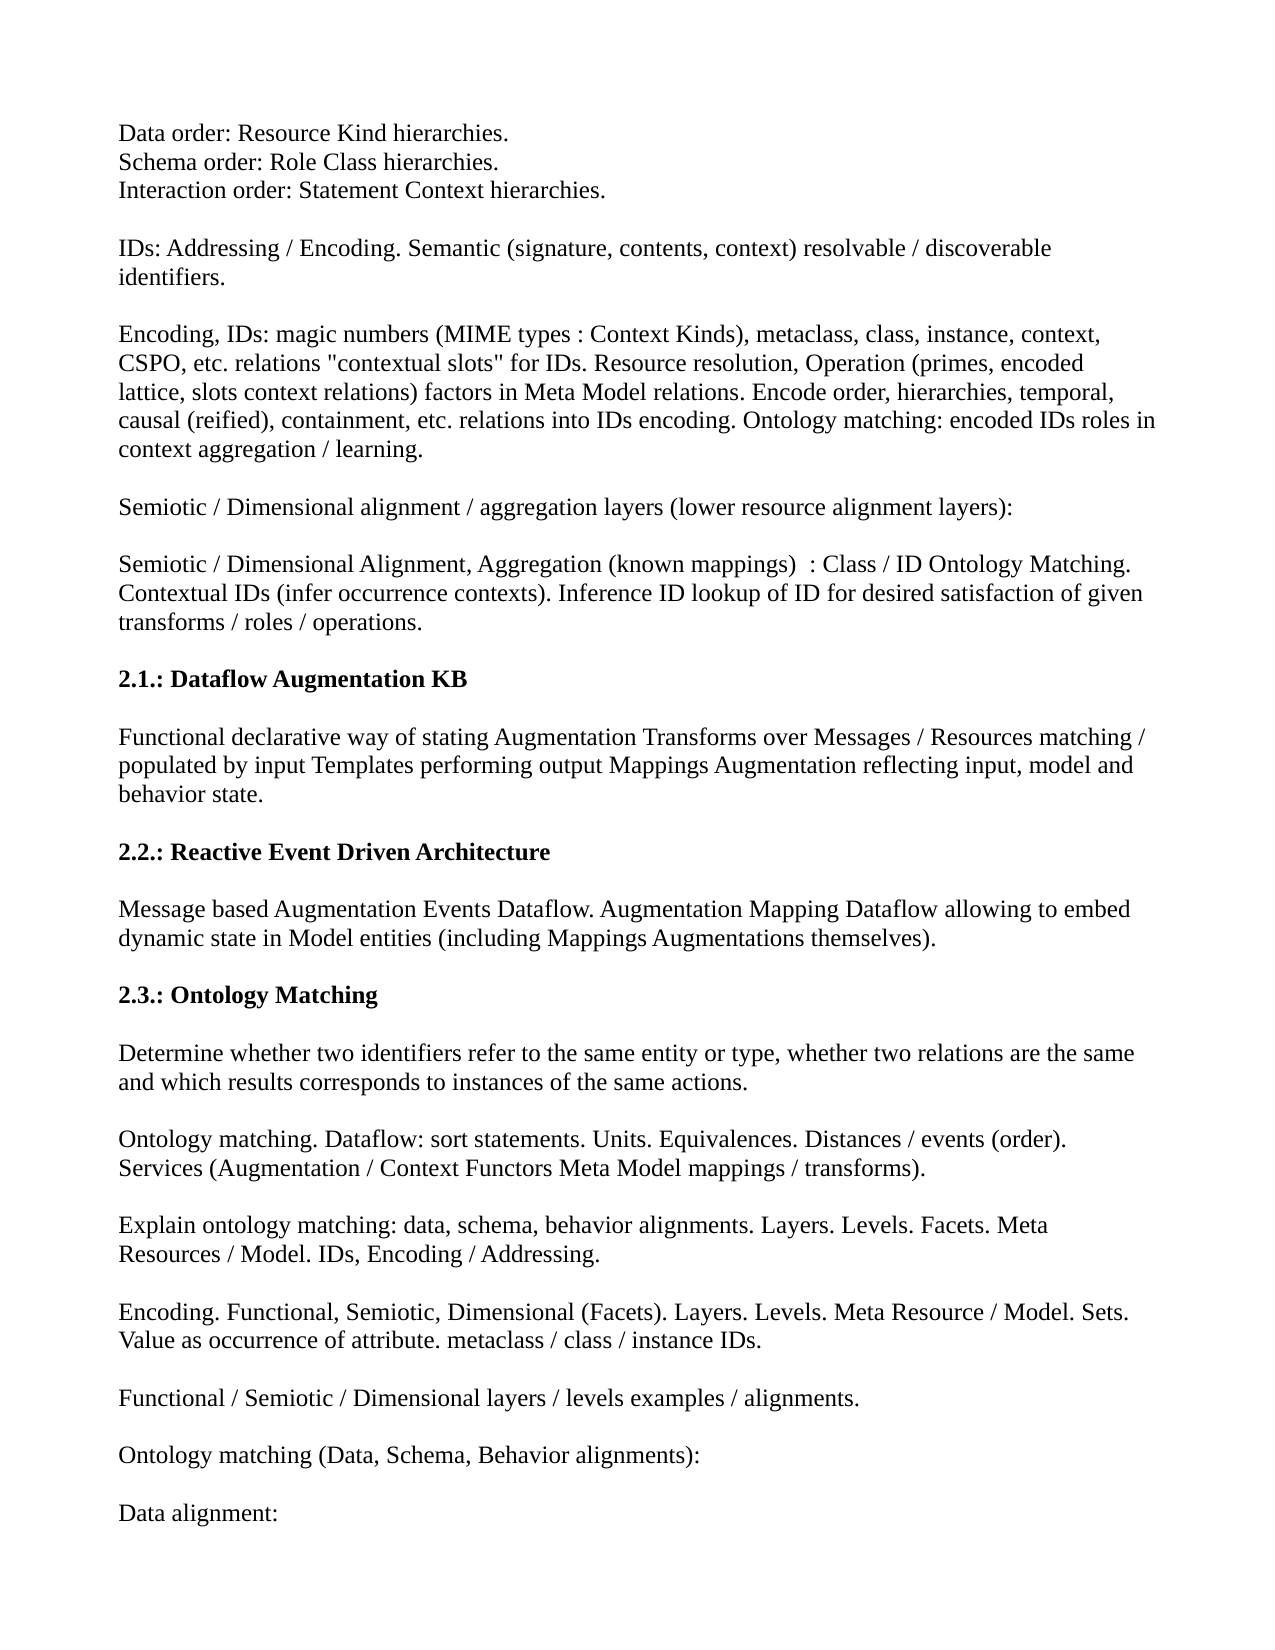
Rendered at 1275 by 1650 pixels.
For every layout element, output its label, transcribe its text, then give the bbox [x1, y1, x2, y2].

text Encoding. Functional, Semiotic, Dimensional (Facets). Layers. Levels. Meta Resource / Model. Sets. Value as occurrence of attribute. metaclass / class / instance IDs. [118, 1297, 1157, 1354]
text 2.2.: Reactive Event Driven Architecture [118, 837, 1157, 866]
text 2.3.: Ontology Matching [118, 981, 1157, 1009]
text Determine whether two identifiers refer to the same entity or type, whether two relations are the same and which results corresponds to instances of the same actions. [118, 1038, 1157, 1096]
text IDs: Addressing / Encoding. Semantic (signature, contents, context) resolvable / discoverable identifiers. [118, 233, 1157, 291]
text Data order: Resource Kind hierarchies. [118, 118, 1157, 147]
text Ontology matching. Dataflow: sort statements. Units. Equivalences. Distances / events (order). Services (Augmentation / Context Functors Meta Model mappings / transforms). [118, 1124, 1157, 1182]
text Interaction order: Statement Context hierarchies. [118, 176, 1157, 204]
text Explain ontology matching: data, schema, behavior alignments. Layers. Levels. Facets. Meta Resources / Model. IDs, Encoding / Addressing. [118, 1211, 1157, 1268]
text Encoding, IDs: magic numbers (MIME types : Context Kinds), metaclass, class, instance, context, CSPO, etc. relations "contextual slots" for IDs. Resource resolution, Operation (primes, encoded lattice, slots context relations) factors in Meta Model relations. Encode order, hierarchies, temporal, causal (reified), containment, etc. relations into IDs encoding. Ontology matching: encoded IDs roles in context aggregation / learning. [118, 319, 1157, 463]
text Message based Augmentation Events Dataflow. Augmentation Mapping Dataflow allowing to embed dynamic state in Model entities (including Mappings Augmentations themselves). [118, 894, 1157, 952]
text 2.1.: Dataflow Augmentation KB [118, 664, 1157, 693]
text Schema order: Role Class hierarchies. [118, 147, 1157, 176]
text Semiotic / Dimensional Alignment, Aggregation (known mappings) : Class / ID Ontology Matching. Contextual IDs (infer occurrence contexts). Inference ID lookup of ID for desired satisfaction of given transforms / roles / operations. [118, 549, 1157, 636]
text Functional declarative way of stating Augmentation Transforms over Messages / Resources matching / populated by input Templates performing output Mappings Augmentation reflecting input, model and behavior state. [118, 722, 1157, 808]
text Semiotic / Dimensional alignment / aggregation layers (lower resource alignment layers): [118, 492, 1157, 521]
text Functional / Semiotic / Dimensional layers / levels examples / alignments. [118, 1383, 1157, 1412]
text Data alignment: [118, 1498, 1157, 1527]
text Ontology matching (Data, Schema, Behavior alignments): [118, 1441, 1157, 1469]
